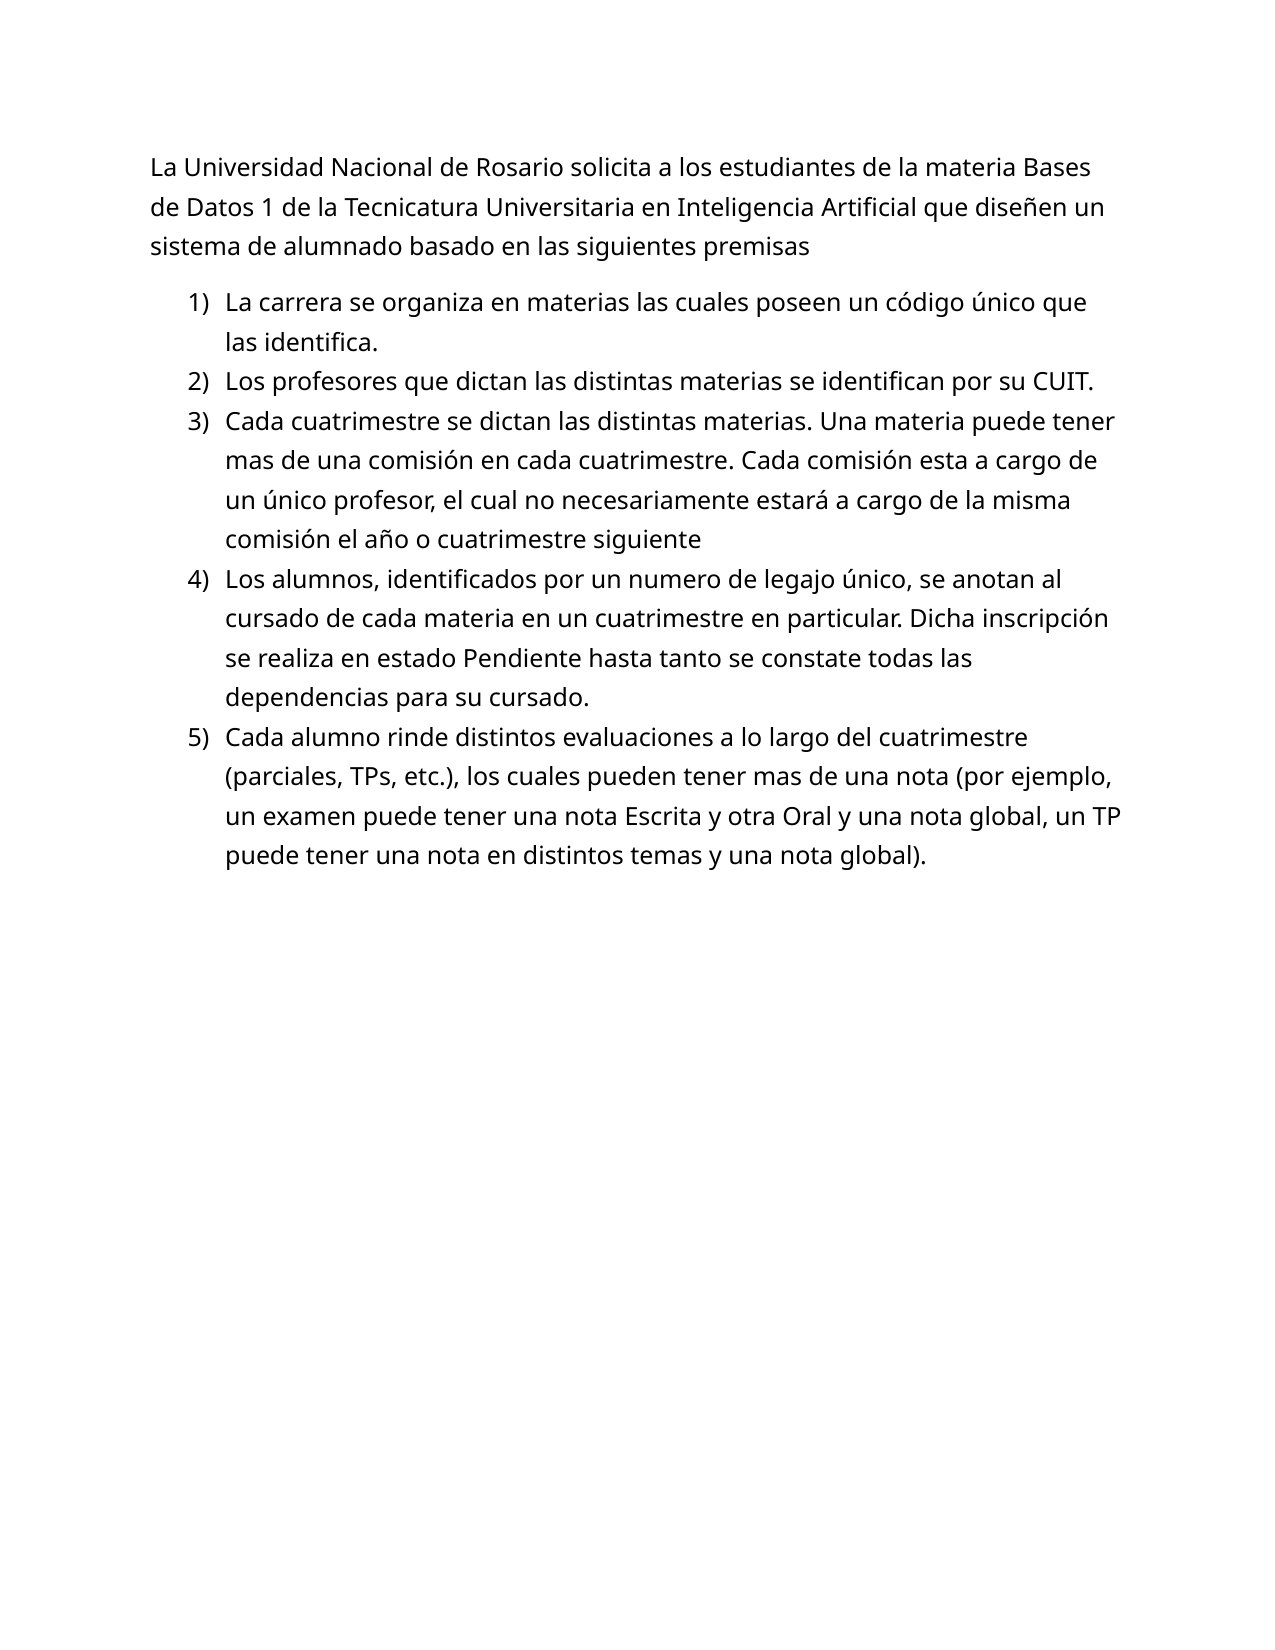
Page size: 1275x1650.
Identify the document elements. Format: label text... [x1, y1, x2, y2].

list Los alumnos, identificados por un numero de legajo único, se anotan al cursado de cada materia en un cuatrimestre en particular. Dicha inscripción se realiza en estado Pendiente hasta tanto se constate todas las dependencias para su cursado. [187, 561, 1125, 714]
list Cada cuatrimestre se dictan las distintas materias. Una materia puede tener mas de una comisión en cada cuatrimestre. Cada comisión esta a cargo de un único profesor, el cual no necesariamente estará a cargo de la misma comisión el año o cuatrimestre siguiente [187, 403, 1125, 556]
text La Universidad Nacional de Rosario solicita a los estudiantes de la materia Bases de Datos 1 de la Tecnicatura Universitaria en Inteligencia Artificial que diseñen un sistema de alumnado basado en las siguientes premisas [150, 150, 1125, 263]
list Cada alumno rinde distintos evaluaciones a lo largo del cuatrimestre (parciales, TPs, etc.), los cuales pueden tener mas de una nota (por ejemplo, un examen puede tener una nota Escrita y otra Oral y una nota global, un TP puede tener una nota en distintos temas y una nota global). [187, 719, 1125, 872]
list La carrera se organiza en materias las cuales poseen un código único que las identifica. [187, 285, 1125, 359]
list Los profesores que dictan las distintas materias se identifican por su CUIT. [187, 364, 1125, 398]
